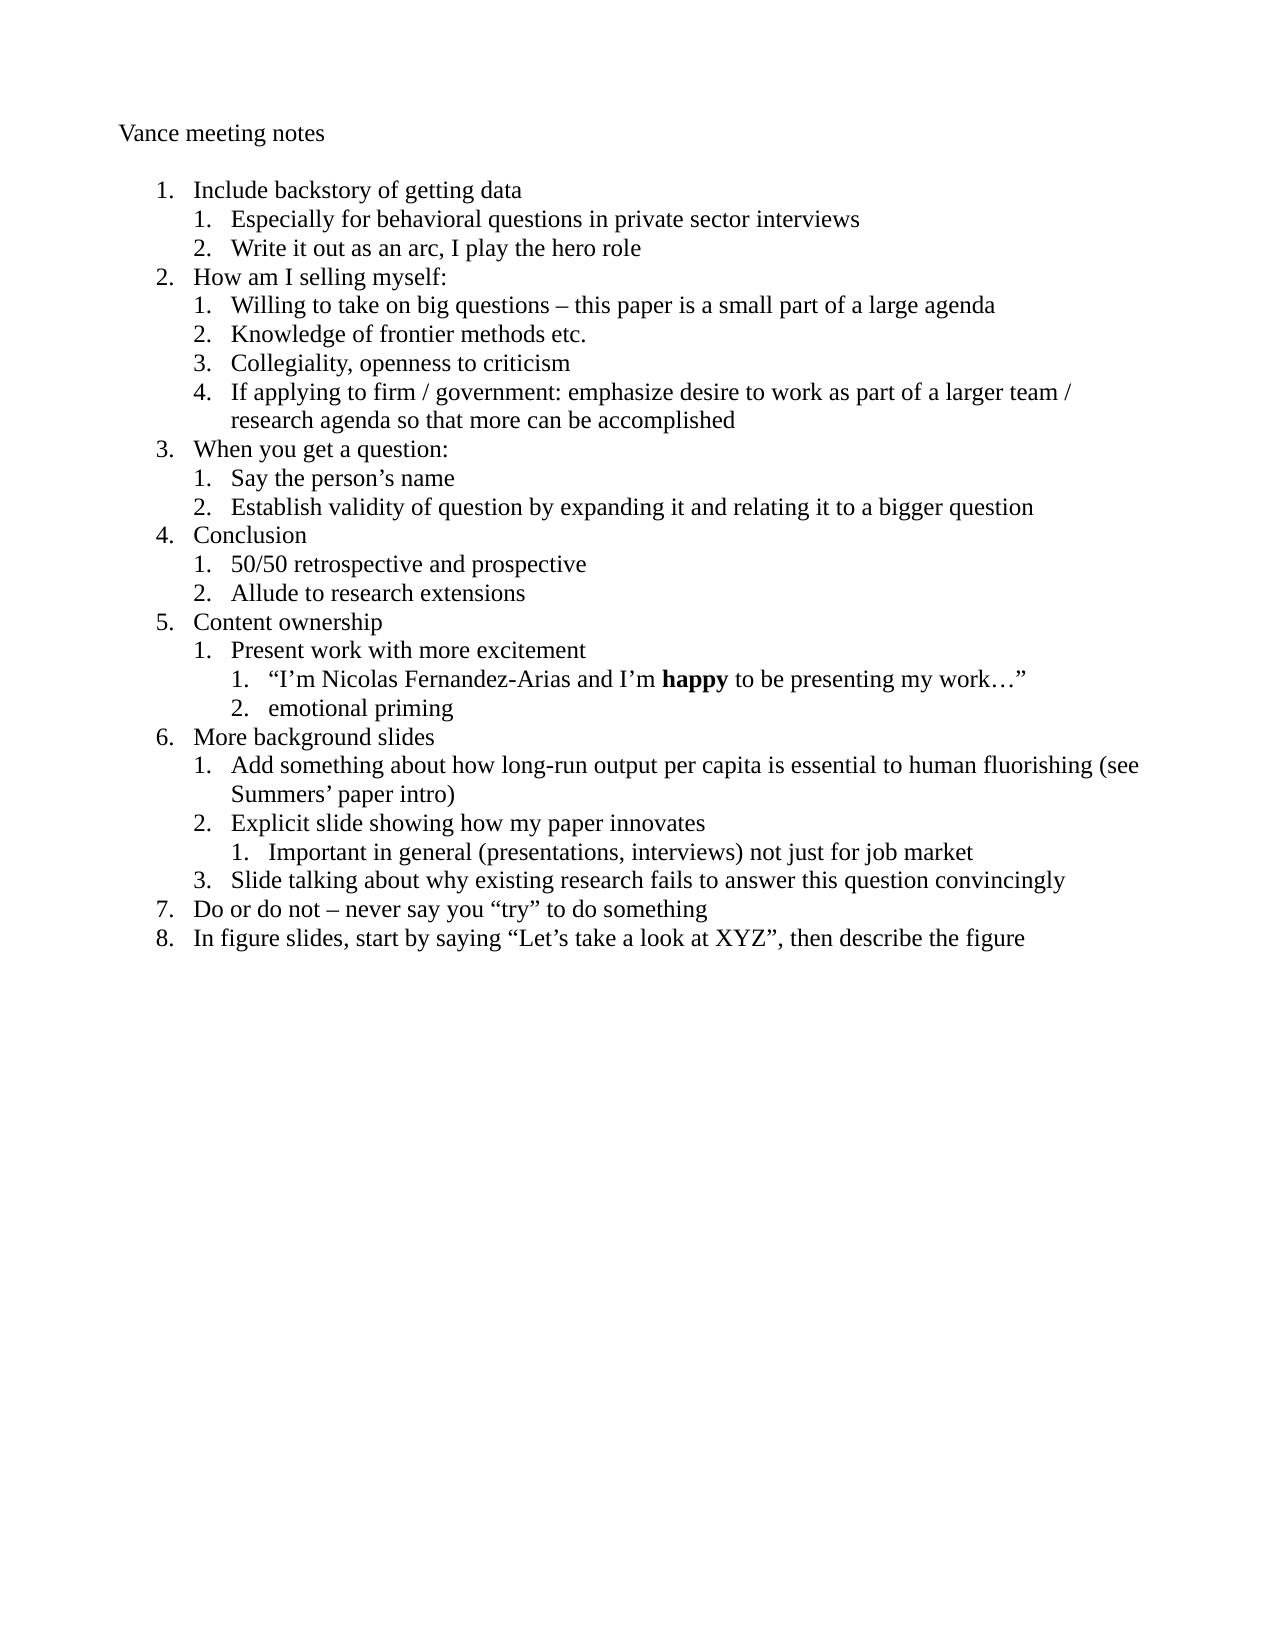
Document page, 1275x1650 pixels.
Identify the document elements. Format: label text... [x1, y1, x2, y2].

list 50/50 retrospective and prospective [193, 549, 1157, 578]
list How am I selling myself: [156, 262, 1157, 291]
list Slide talking about why existing research fails to answer this question convincingly [193, 866, 1157, 894]
list Say the person’s name [193, 463, 1157, 492]
list In figure slides, start by saying “Let’s take a look at XYZ”, then describe the figure [156, 923, 1157, 952]
list Present work with more excitement [193, 636, 1157, 664]
list “I’m Nicolas Fernandez-Arias and I’m happy to be presenting my work…” [231, 664, 1157, 693]
list Conclusion [156, 521, 1157, 549]
list Knowledge of frontier methods etc. [193, 319, 1157, 348]
list Allude to research extensions [193, 578, 1157, 607]
list More background slides [156, 722, 1157, 751]
list Especially for behavioral questions in private sector interviews [193, 204, 1157, 233]
list Important in general (presentations, interviews) not just for job market [231, 837, 1157, 866]
list Include backstory of getting data [156, 176, 1157, 204]
list Collegiality, openness to criticism [193, 348, 1157, 377]
text Vance meeting notes [118, 118, 1157, 147]
list Explicit slide showing how my paper innovates [193, 808, 1157, 837]
list Willing to take on big questions – this paper is a small part of a large agenda [193, 291, 1157, 319]
list emotional priming [231, 693, 1157, 722]
list If applying to firm / government: emphasize desire to work as part of a larger team / research agenda so that more can be accomplished [193, 377, 1157, 434]
list Write it out as an arc, I play the hero role [193, 233, 1157, 262]
list Content ownership [156, 607, 1157, 636]
list Establish validity of question by expanding it and relating it to a bigger question [193, 492, 1157, 521]
list When you get a question: [156, 434, 1157, 463]
list Do or do not – never say you “try” to do something [156, 894, 1157, 923]
list Add something about how long-run output per capita is essential to human fluorishing (see Summers’ paper intro) [193, 751, 1157, 808]
